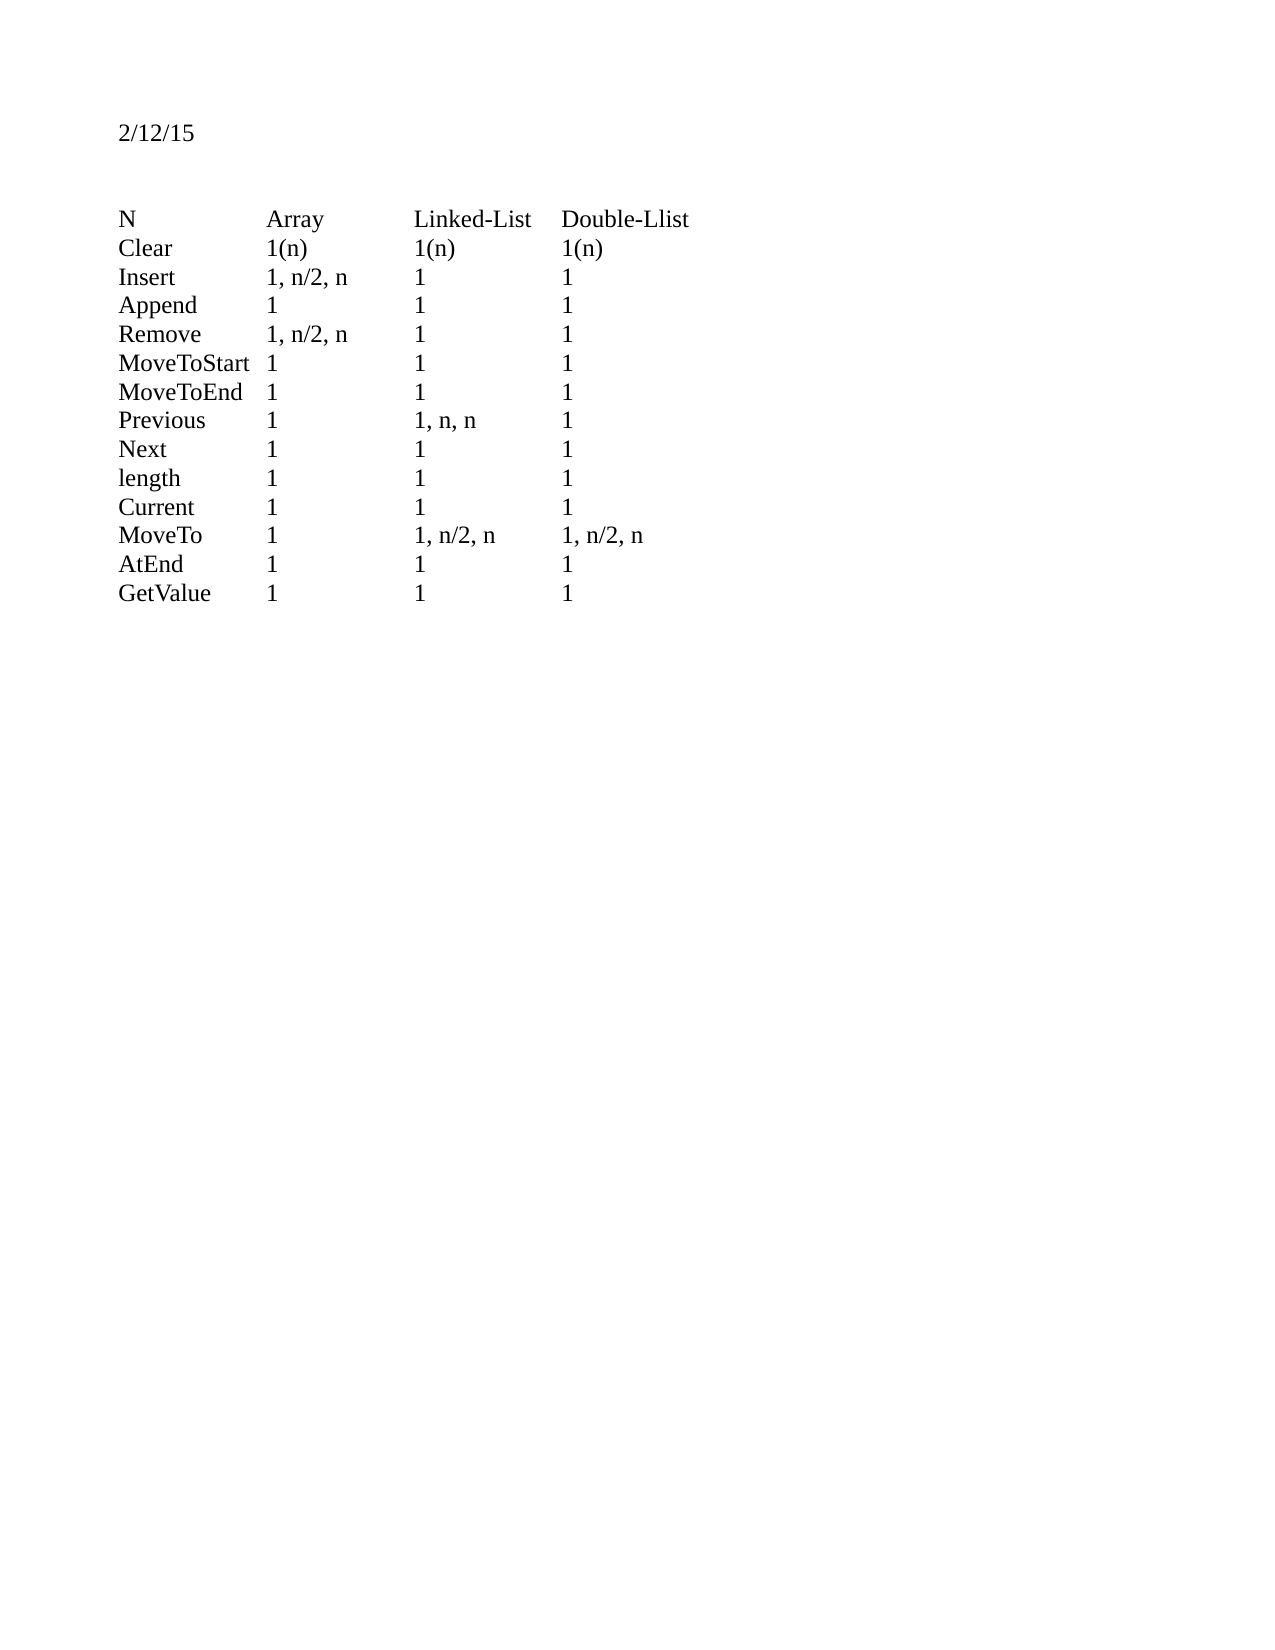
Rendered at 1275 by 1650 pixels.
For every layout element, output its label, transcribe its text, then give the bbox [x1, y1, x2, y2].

text MoveToEnd 1 1 1 [118, 377, 1157, 406]
text Previous 1 1, n, n 1 [118, 406, 1157, 434]
text N Array Linked-List Double-Llist [118, 204, 1157, 233]
text Append 1 1 1 [118, 291, 1157, 319]
text Clear 1(n) 1(n) 1(n) [118, 233, 1157, 262]
text Remove 1, n/2, n 1 1 [118, 319, 1157, 348]
text Current 1 1 1 [118, 492, 1157, 521]
text Insert 1, n/2, n 1 1 [118, 262, 1157, 291]
text GetValue 1 1 1 [118, 578, 1157, 607]
text MoveTo 1 1, n/2, n 1, n/2, n [118, 521, 1157, 549]
text Next 1 1 1 [118, 434, 1157, 463]
text AtEnd 1 1 1 [118, 549, 1157, 578]
text MoveToStart 1 1 1 [118, 348, 1157, 377]
text length 1 1 1 [118, 463, 1157, 492]
text 2/12/15 [118, 118, 1157, 147]
